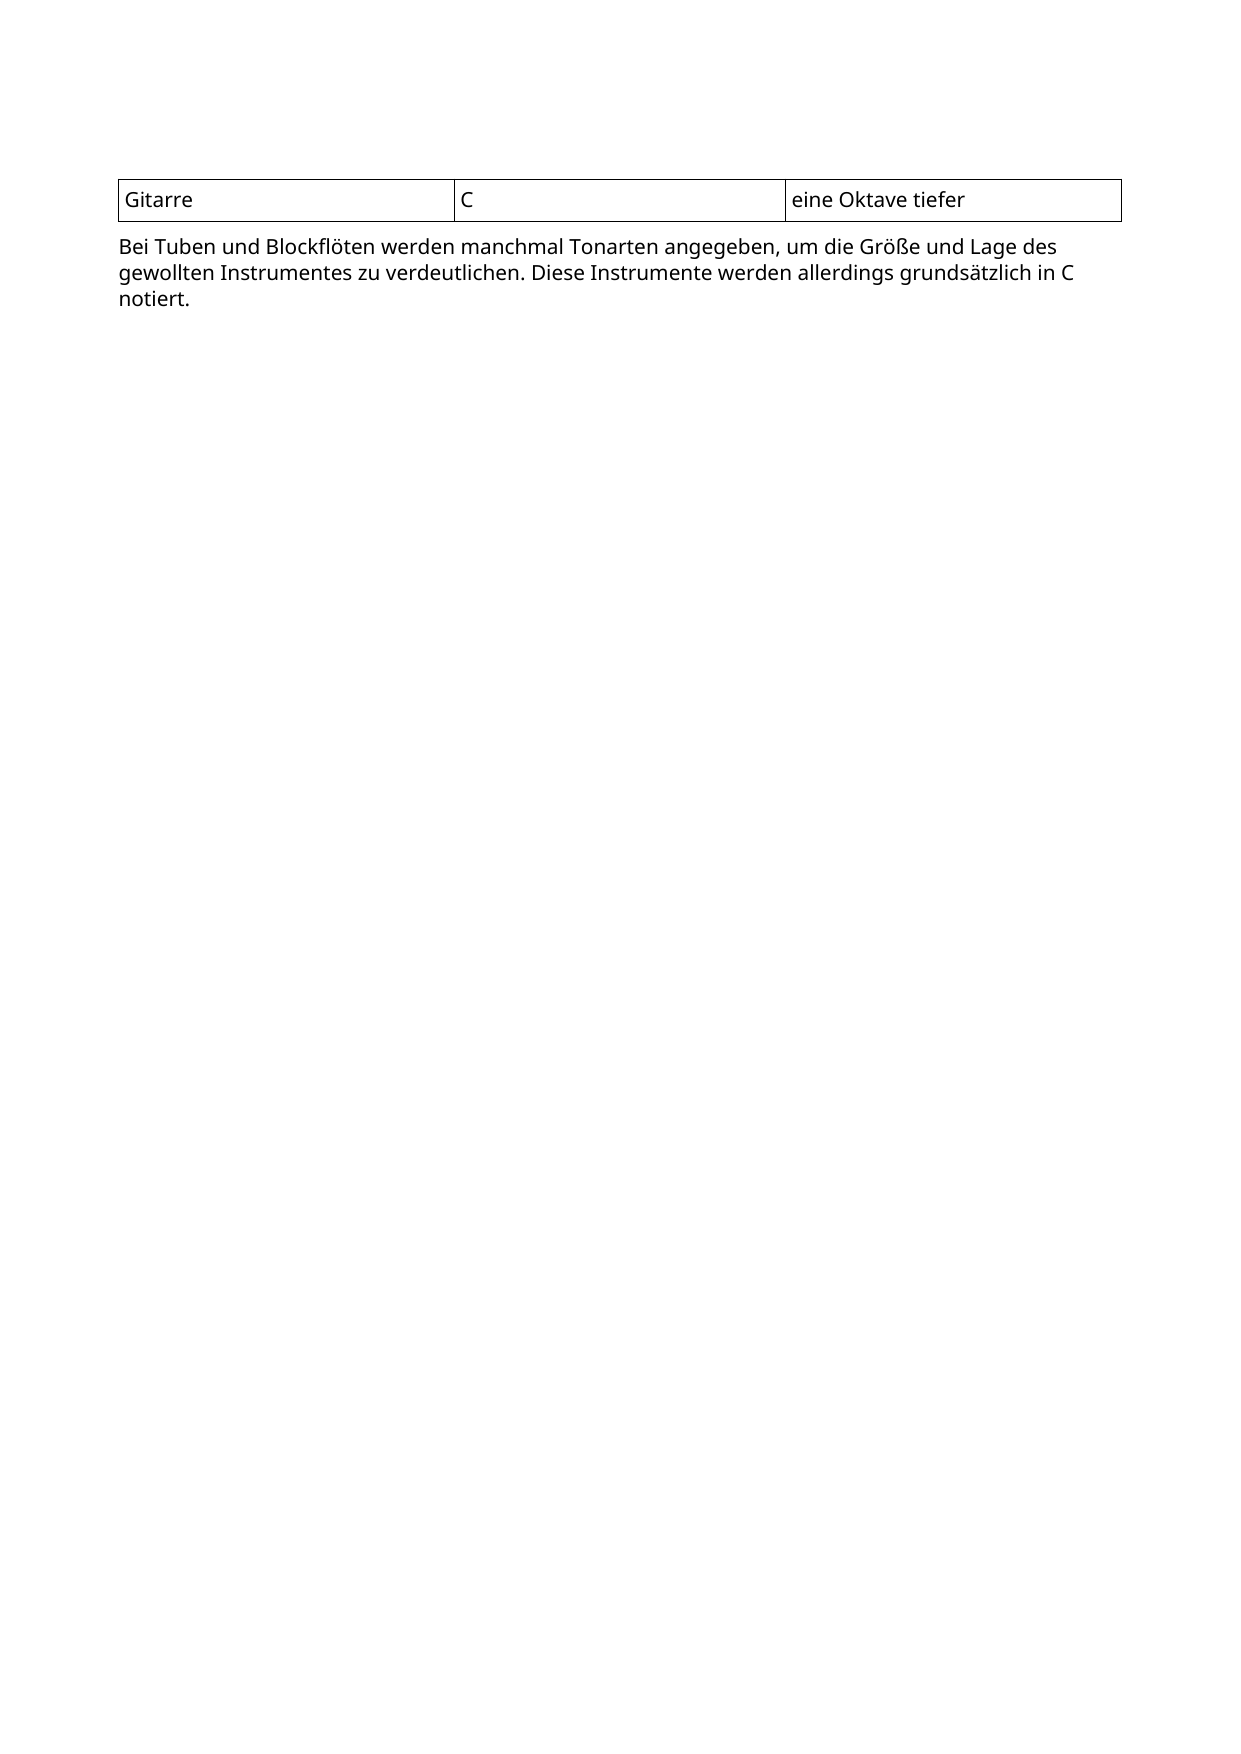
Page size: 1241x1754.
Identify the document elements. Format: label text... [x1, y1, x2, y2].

table_header eine Oktave tiefer [786, 180, 1121, 221]
text Bei Tuben und Blockflöten werden manchmal Tonarten angegeben, um die Größe und Lage des gewollten Instrumentes zu verdeutlichen. Diese Instrumente werden allerdings grundsätzlich in C notiert. [118, 234, 1134, 312]
table_header C [455, 180, 785, 221]
table_header Gitarre [119, 180, 454, 221]
